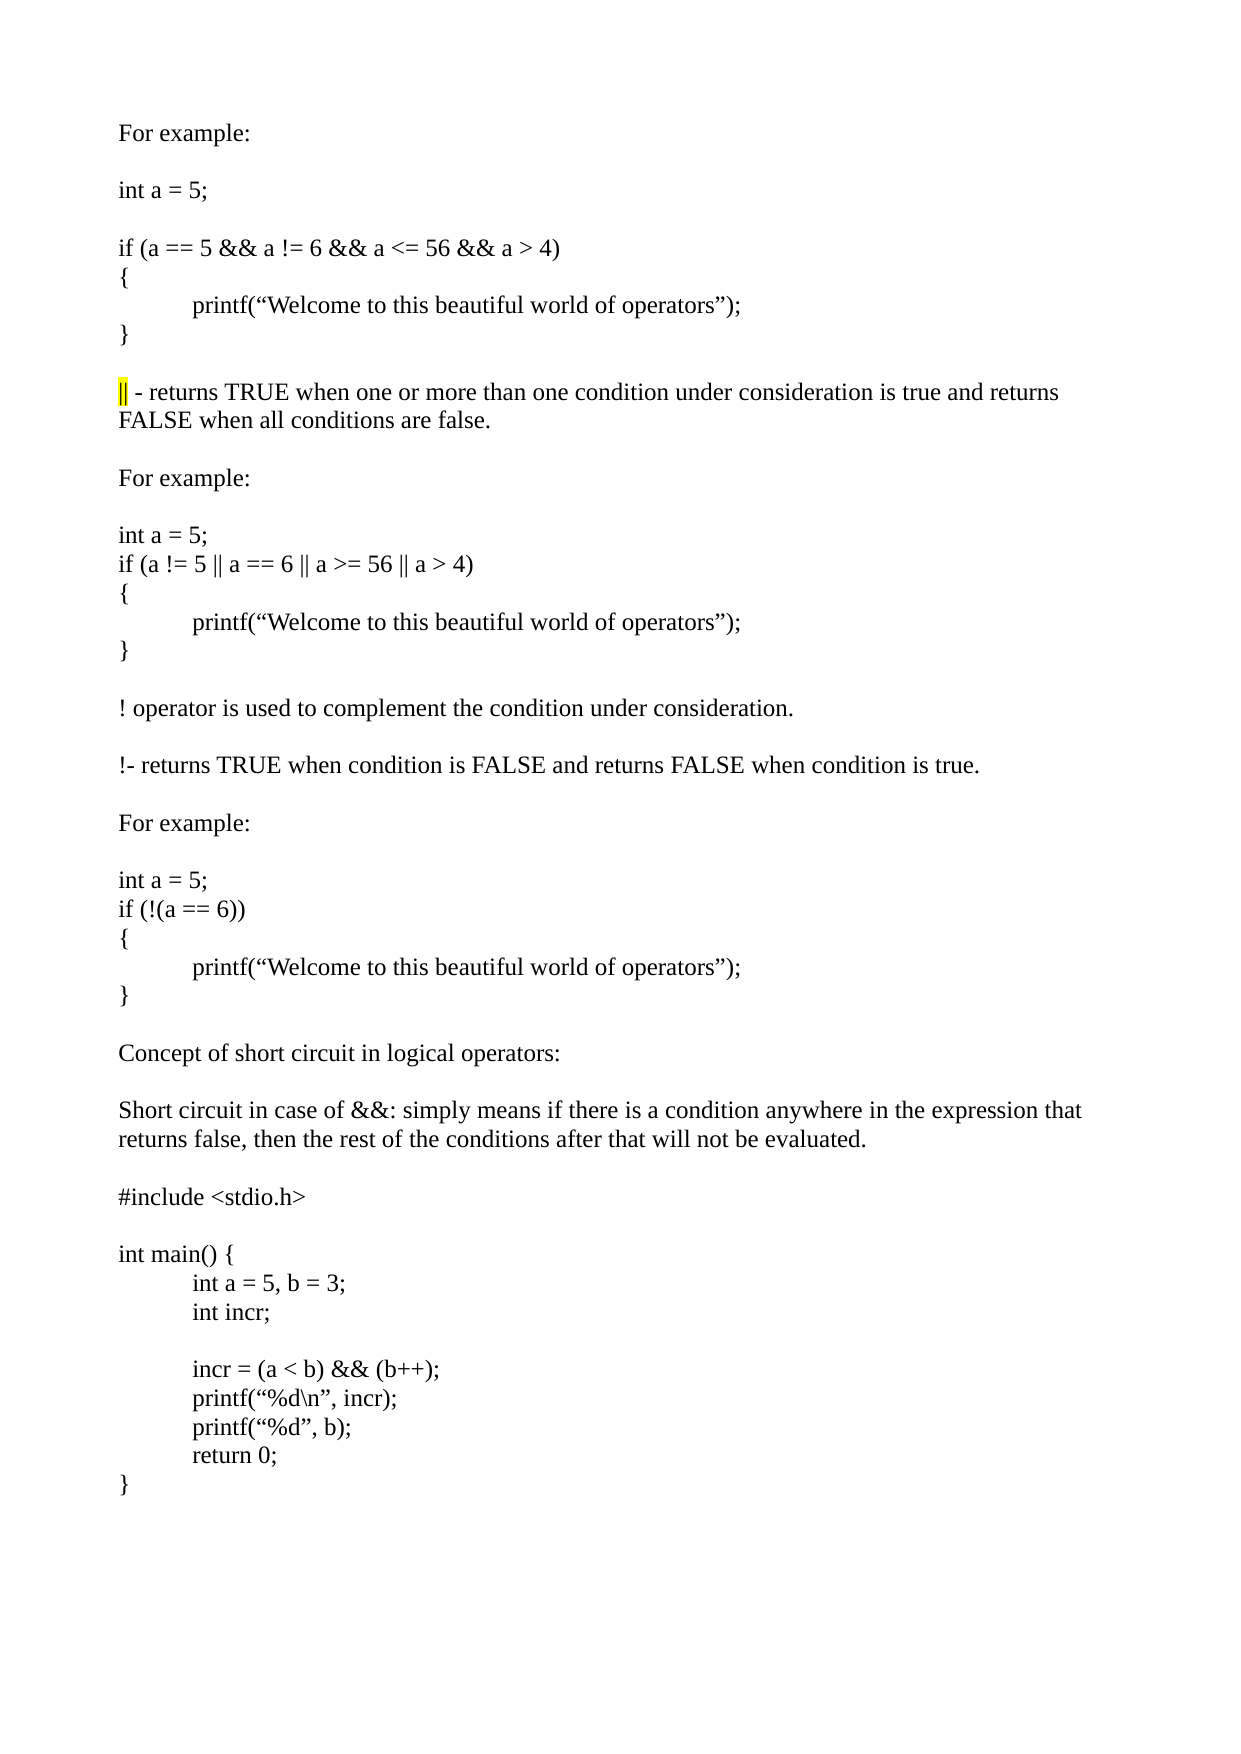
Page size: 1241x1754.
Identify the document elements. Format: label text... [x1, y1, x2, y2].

text return 0; [118, 1441, 1122, 1469]
text For example: [118, 463, 1122, 492]
text For example: [118, 118, 1122, 147]
text } [118, 981, 1122, 1009]
text incr = (a < b) && (b++); [118, 1354, 1122, 1383]
text } [118, 636, 1122, 664]
text printf(“Welcome to this beautiful world of operators”); [118, 952, 1122, 981]
text printf(“Welcome to this beautiful world of operators”); [118, 607, 1122, 636]
text } [118, 1469, 1122, 1498]
text int incr; [118, 1297, 1122, 1326]
text int a = 5; [118, 176, 1122, 204]
text } [118, 319, 1122, 348]
text ! operator is used to complement the condition under consideration. [118, 693, 1122, 722]
text printf(“%d”, b); [118, 1412, 1122, 1441]
text printf(“Welcome to this beautiful world of operators”); [118, 291, 1122, 319]
text #include <stdio.h> [118, 1182, 1122, 1211]
text Short circuit in case of &&: simply means if there is a condition anywhere in the expression that returns false, then the rest of the conditions after that will not be evaluated. [118, 1096, 1122, 1153]
text { [118, 923, 1122, 952]
text printf(“%d\n”, incr); [118, 1383, 1122, 1412]
text For example: [118, 808, 1122, 837]
text Concept of short circuit in logical operators: [118, 1038, 1122, 1067]
text if (!(a == 6)) [118, 894, 1122, 923]
text int a = 5, b = 3; [118, 1268, 1122, 1297]
text int main() { [118, 1239, 1122, 1268]
text int a = 5; [118, 866, 1122, 894]
text !- returns TRUE when condition is FALSE and returns FALSE when condition is true. [118, 751, 1122, 779]
text if (a == 5 && a != 6 && a <= 56 && a > 4) [118, 233, 1122, 262]
text if (a != 5 || a == 6 || a >= 56 || a > 4) [118, 549, 1122, 578]
text { [118, 262, 1122, 291]
text { [118, 578, 1122, 607]
text || - returns TRUE when one or more than one condition under consideration is true and returns FALSE when all conditions are false. [118, 377, 1122, 434]
text int a = 5; [118, 521, 1122, 549]
